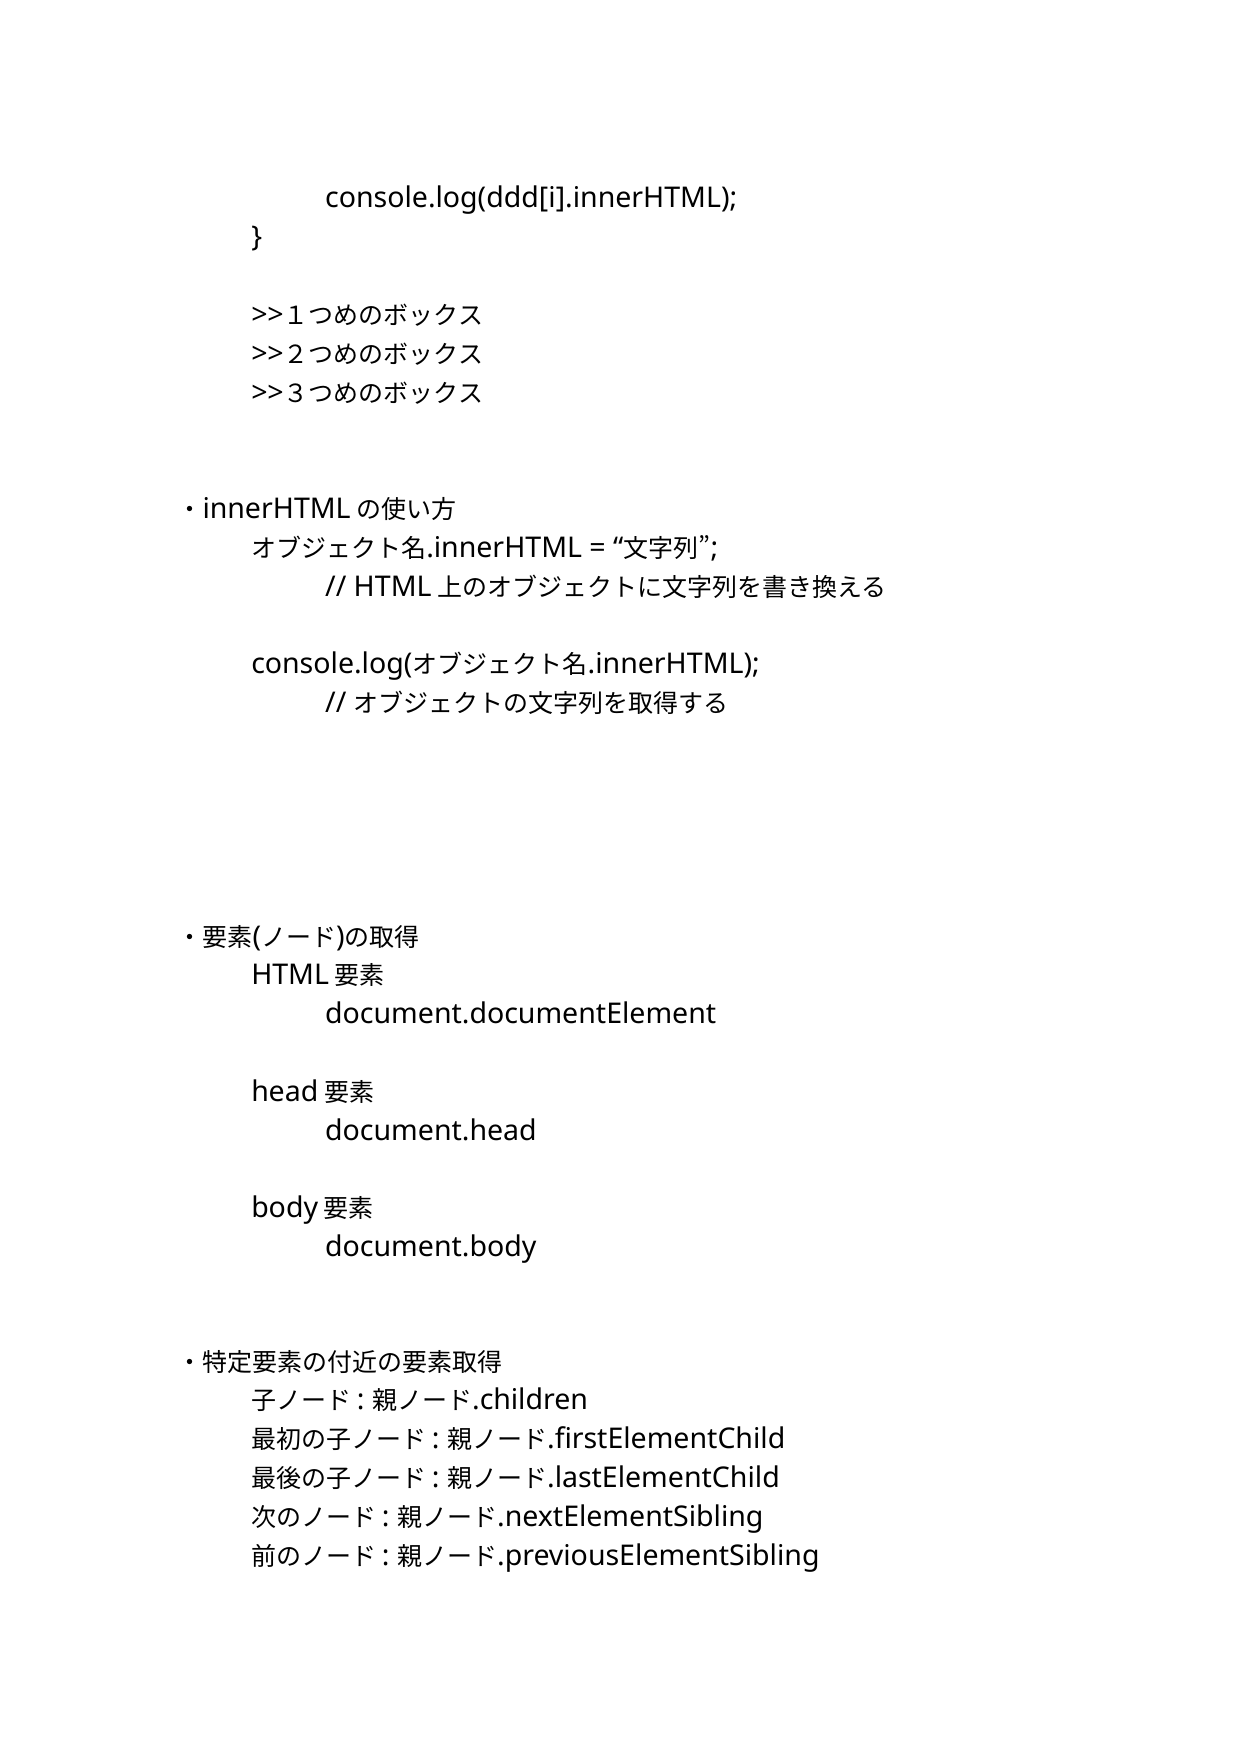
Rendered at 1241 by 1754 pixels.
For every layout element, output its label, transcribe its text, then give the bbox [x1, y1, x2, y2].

text // HTML上のオブジェクトに文字列を書き換える [177, 566, 1063, 604]
text head要素 [177, 1071, 1063, 1110]
text document.body [177, 1226, 1063, 1265]
text } [177, 216, 1063, 255]
text 最初の子ノード : 親ノード.firstElementChild [177, 1418, 1063, 1457]
text body要素 [177, 1187, 1063, 1226]
text >>１つめのボックス [177, 294, 1063, 333]
text >>３つめのボックス [177, 371, 1063, 410]
text // オブジェクトの文字列を取得する [177, 682, 1063, 721]
text 子ノード : 親ノード.children [177, 1379, 1063, 1418]
text document.head [177, 1110, 1063, 1148]
text 次のノード : 親ノード.nextElementSibling [177, 1496, 1063, 1534]
text 前のノード : 親ノード.previousElementSibling [177, 1534, 1063, 1573]
text オブジェクト名.innerHTML = “文字列”; [177, 527, 1063, 566]
text document.documentElement [177, 993, 1063, 1032]
text ・要素(ノード)の取得 [177, 915, 1063, 954]
text ・innerHTMLの使い方 [177, 488, 1063, 527]
text ・特定要素の付近の要素取得 [177, 1343, 1063, 1379]
text >>２つめのボックス [177, 333, 1063, 371]
text HTML要素 [177, 954, 1063, 993]
text 最後の子ノード : 親ノード.lastElementChild [177, 1457, 1063, 1496]
text console.log(オブジェクト名.innerHTML); [177, 643, 1063, 682]
text console.log(ddd[i].innerHTML); [177, 177, 1063, 216]
